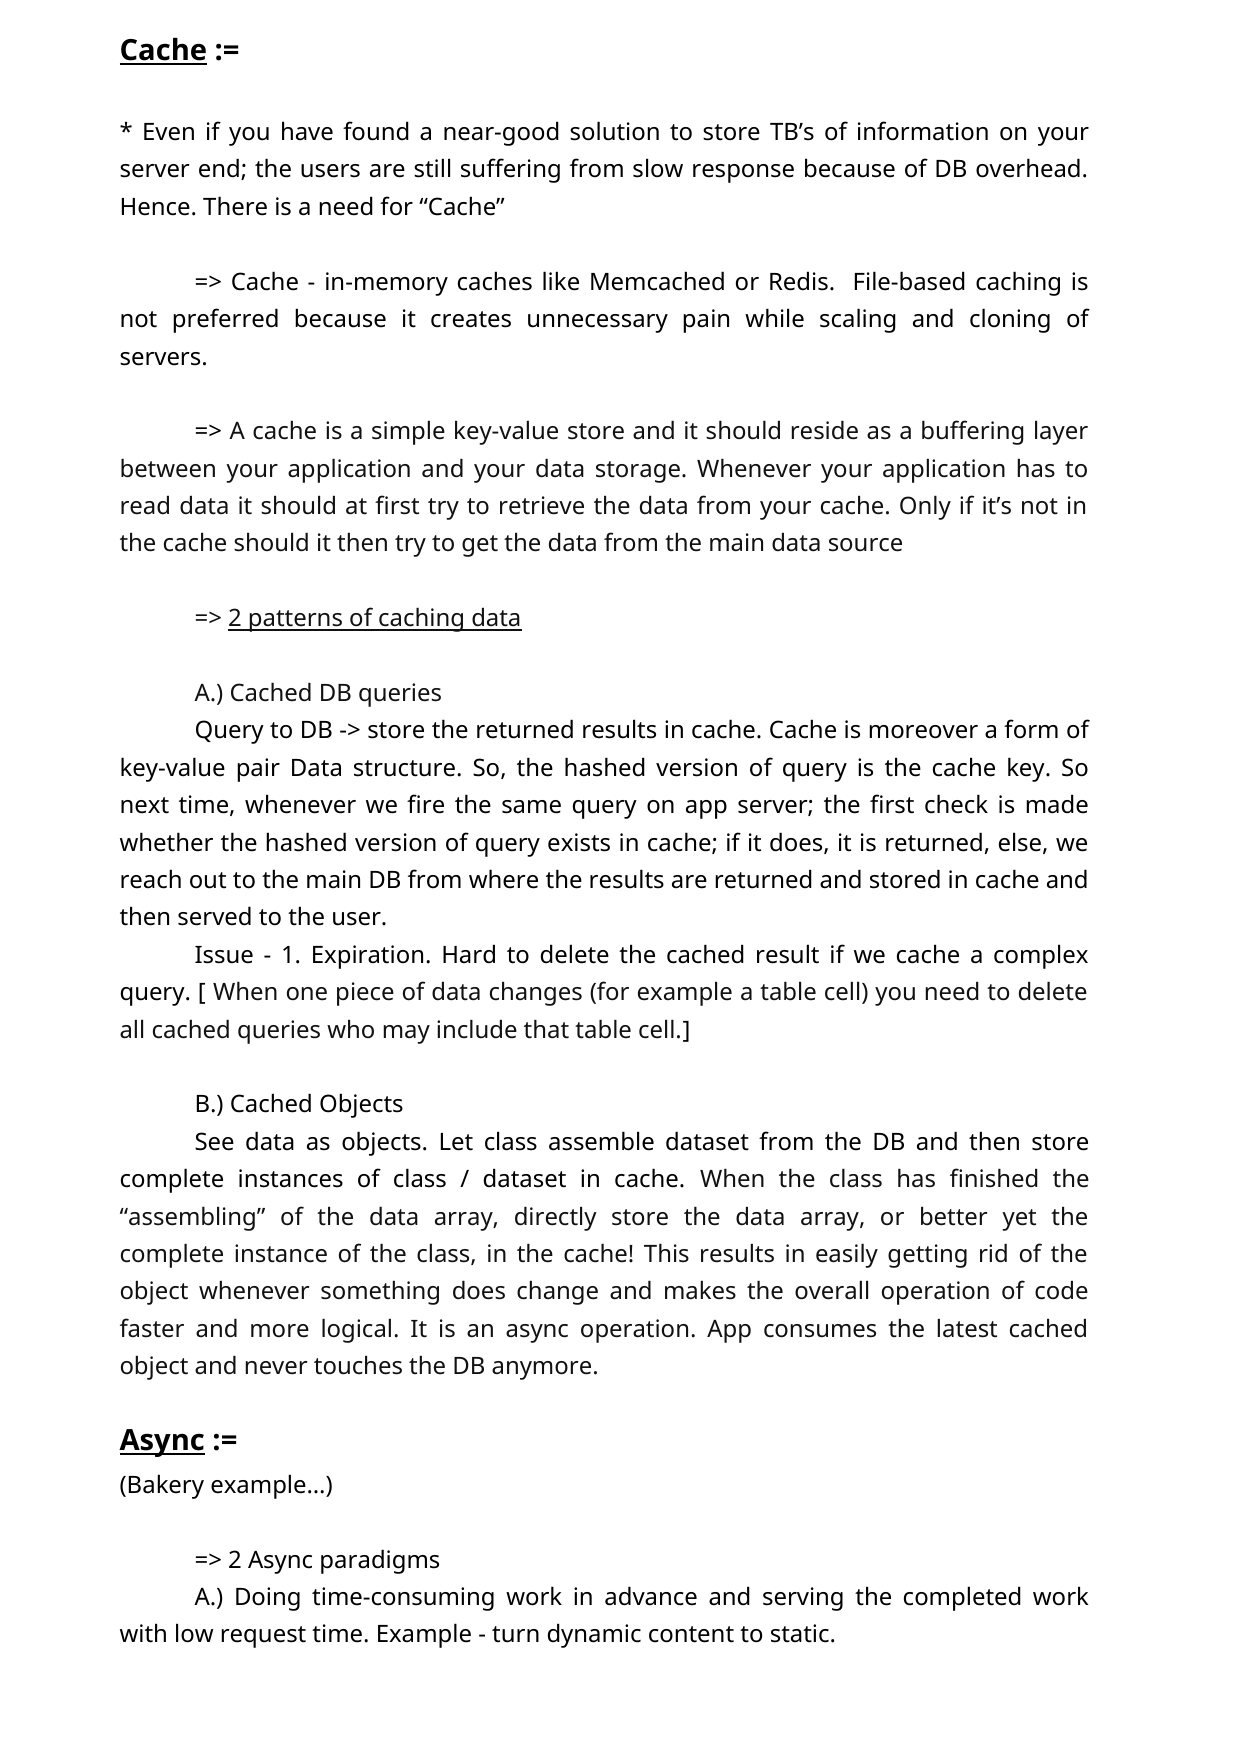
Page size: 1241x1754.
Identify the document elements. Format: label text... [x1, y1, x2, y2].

subtitle Async := [119, 1420, 1090, 1459]
text B.) Cached Objects [119, 1087, 1090, 1120]
text => 2 patterns of caching data [119, 601, 1090, 634]
subtitle Cache := [44, 29, 1090, 69]
text Query to DB -> store the returned results in cache. Cache is moreover a form of key-value pair Data structure. So, the hashed version of query is the cache key. So next time, whenever we fire the same query on app server; the first check is made whether the hashed version of query exists in cache; if it does, it is returned, else, we reach out to the main DB from where the results are returned and stored in cache and then served to the user. [119, 713, 1090, 933]
text => A cache is a simple key-value store and it should reside as a buffering layer between your application and your data storage. Whenever your application has to read data it should at first try to retrieve the data from your cache. Only if it’s not in the cache should it then try to get the data from the main data source [119, 414, 1090, 559]
text => 2 Async paradigms [119, 1542, 1090, 1575]
text => Cache - in-memory caches like Memcached or Redis. File-based caching is not preferred because it creates unnecessary pain while scaling and cloning of servers. [119, 264, 1090, 372]
text A.) Cached DB queries [119, 676, 1090, 708]
text * Even if you have found a near-good solution to store TB’s of information on your server end; the users are still suffering from slow response because of DB overhead. Hence. There is a need for “Cache” [119, 115, 1090, 222]
text See data as objects. Let class assemble dataset from the DB and then store complete instances of class / dataset in cache. When the class has finished the “assembling” of the data array, directly store the data array, or better yet the complete instance of the class, in the cache! This results in easily getting rid of the object whenever something does change and makes the overall operation of code faster and more logical. It is an async operation. App consumes the latest cached object and never touches the DB anymore. [119, 1124, 1090, 1382]
text (Bakery example…) [119, 1468, 1090, 1500]
text A.) Doing time-consuming work in advance and serving the completed work with low request time. Example - turn dynamic content to static. [119, 1580, 1090, 1650]
text Issue - 1. Expiration. Hard to delete the cached result if we cache a complex query. [ When one piece of data changes (for example a table cell) you need to delete all cached queries who may include that table cell.] [119, 938, 1090, 1045]
